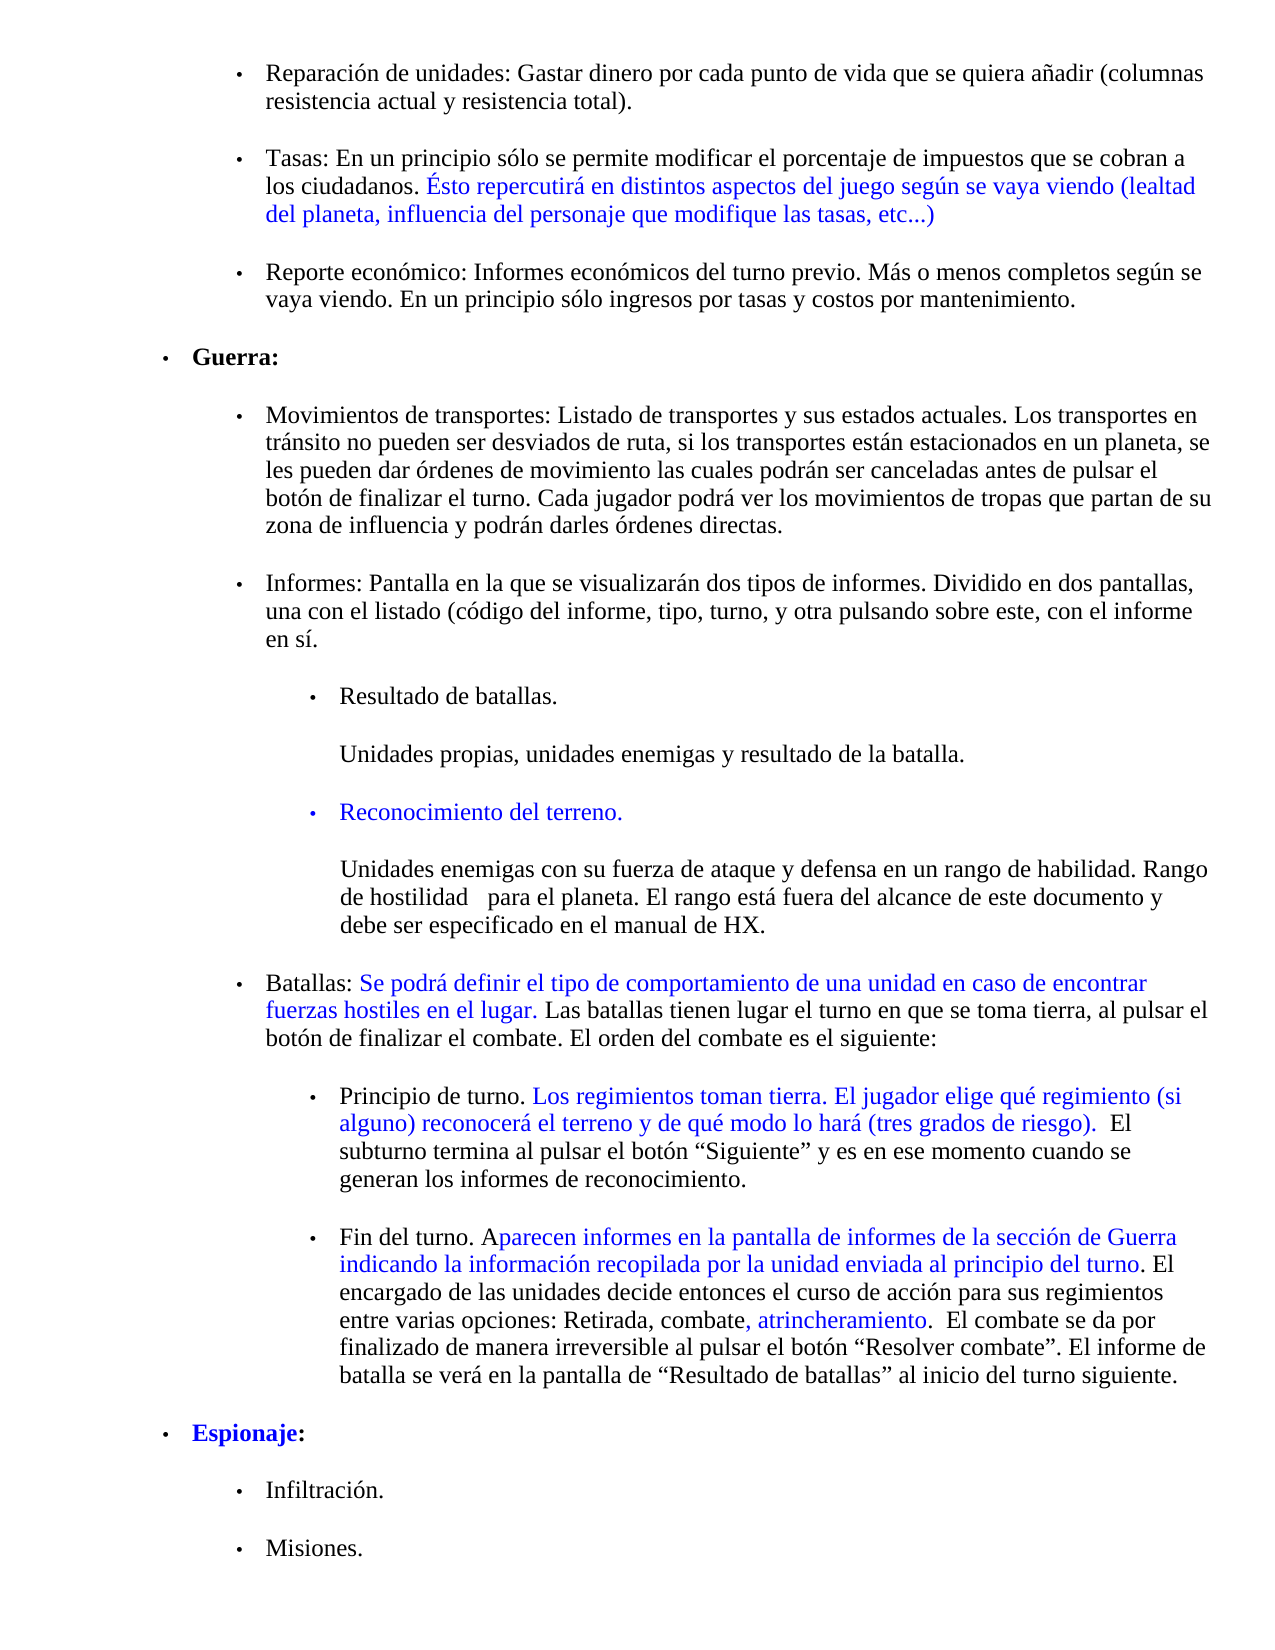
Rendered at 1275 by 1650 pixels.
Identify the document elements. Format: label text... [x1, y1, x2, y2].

list Batallas: Se podrá definir el tipo de comportamiento de una unidad en caso de encontrar fuerzas hostiles en el lugar. Las batallas tienen lugar el turno en que se toma tierra, al pulsar el botón de finalizar el combate. El orden del combate es el siguiente: [236, 969, 1216, 1052]
list Fin del turno. Aparecen informes en la pantalla de informes de la sección de Guerra indicando la información recopilada por la unidad enviada al principio del turno. El encargado de las unidades decide entonces el curso de acción para sus regimientos entre varias opciones: Retirada, combate, atrincheramiento. El combate se da por finalizado de manera irreversible al pulsar el botón “Resolver combate”. El informe de batalla se verá en la pantalla de “Resultado de batallas” al inicio del turno siguiente. [309, 1223, 1216, 1389]
list Unidades propias, unidades enemigas y resultado de la batalla. [309, 740, 1216, 768]
list Misiones. [236, 1534, 1216, 1562]
list Guerra: [162, 343, 1216, 371]
list Informes: Pantalla en la que se visualizarán dos tipos de informes. Dividido en dos pantallas, una con el listado (código del informe, tipo, turno, y otra pulsando sobre este, con el informe en sí. [236, 569, 1216, 652]
list Reconocimiento del terreno. [309, 798, 1216, 826]
list Reporte económico: Informes económicos del turno previo. Más o menos completos según se vaya viendo. En un principio sólo ingresos por tasas y costos por mantenimiento. [236, 258, 1216, 313]
list Reparación de unidades: Gastar dinero por cada punto de vida que se quiera añadir (columnas resistencia actual y resistencia total). [236, 59, 1216, 114]
text Unidades enemigas con su fuerza de ataque y defensa en un rango de habilidad. Rango de hostilidad para el planeta. El rango está fuera del alcance de este documento y debe ser especificado en el manual de HX. [118, 856, 1216, 939]
list Resultado de batallas. [309, 682, 1216, 710]
list Principio de turno. Los regimientos toman tierra. El jugador elige qué regimiento (si alguno) reconocerá el terreno y de qué modo lo hará (tres grados de riesgo). El subturno termina al pulsar el botón “Siguiente” y es en ese momento cuando se generan los informes de reconocimiento. [309, 1082, 1216, 1193]
list Infiltración. [236, 1477, 1216, 1504]
list Espionaje: [162, 1419, 1216, 1447]
list Tasas: En un principio sólo se permite modificar el porcentaje de impuestos que se cobran a los ciudadanos. Ésto repercutirá en distintos aspectos del juego según se vaya viendo (lealtad del planeta, influencia del personaje que modifique las tasas, etc...) [236, 144, 1216, 228]
list Movimientos de transportes: Listado de transportes y sus estados actuales. Los transportes en tránsito no pueden ser desviados de ruta, si los transportes están estacionados en un planeta, se les pueden dar órdenes de movimiento las cuales podrán ser canceladas antes de pulsar el botón de finalizar el turno. Cada jugador podrá ver los movimientos de tropas que partan de su zona de influencia y podrán darles órdenes directas. [236, 401, 1216, 539]
